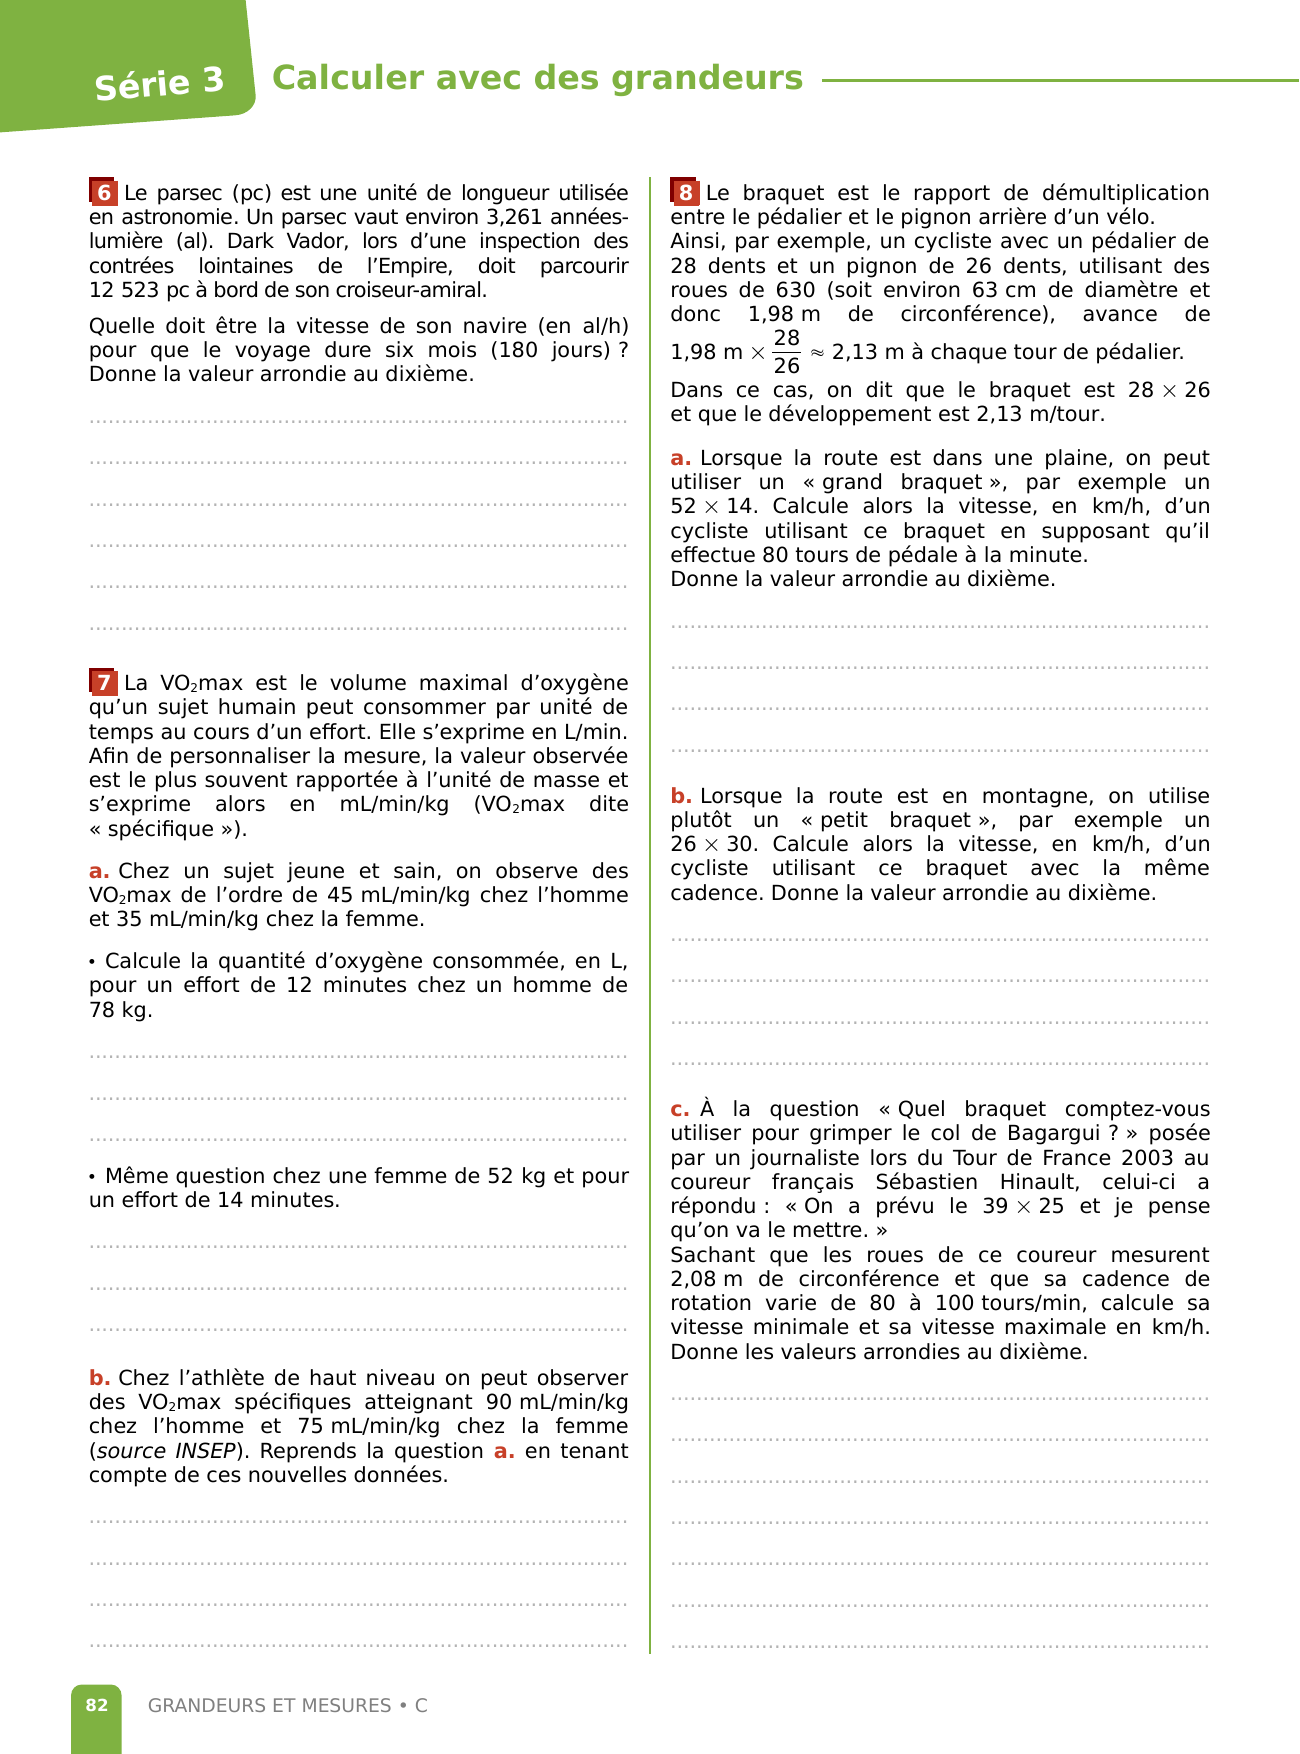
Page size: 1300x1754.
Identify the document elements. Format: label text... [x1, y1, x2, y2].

subtitle Le braquet est le rapport de démultiplication entre le pédalier et le pignon arrière d’un vélo. Ainsi, par exemple, un cycliste avec un pédalier de 28 dents et un pignon de 26 dents, utilisant des roues de 630 (soit environ 63 cm de diamètre et donc 1,98 m de circonférence), avance de 1,98 m ×≈ 2,13 m à chaque tour de pédalier. Dans ce cas, on dit que le braquet est 28 × 26 et que le développement est 2,13 m/tour. [670, 177, 1211, 427]
text Quelle doit être la vitesse de son navire (en al/h) pour que le voyage dure six mois (180 jours) ? Donne la valeur arrondie au dixième. [88, 314, 629, 387]
list Même question chez une femme de 52 kg et pour un effort de 14 minutes. [88, 1164, 629, 1212]
subtitle La VO2max est le volume maximal d’oxygène qu’un sujet humain peut consommer par unité de temps au cours d’un effort. Elle s’exprime en L/min. Afin de personnaliser la mesure, la valeur observée est le plus souvent rapportée à l’unité de masse et s’exprime alors en mL/min/kg (VO2max dite « spécifique »). [88, 667, 629, 841]
list Chez l’athlète de haut niveau on peut observer des VO2max spécifiques atteignant 90 mL/min/kg chez l’homme et 75 mL/min/kg chez la femme (source INSEP). Reprends la question a. en tenant compte de ces nouvelles données. [88, 1366, 629, 1487]
list Calcule la quantité d’oxygène consommée, en L, pour un effort de 12 minutes chez un homme de 78 kg. [88, 949, 629, 1022]
subtitle Le parsec (pc) est une unité de longueur utilisée en astronomie. Un parsec vaut environ 3,261 années-lumière (al). Dark Vador, lors d’une inspection des contrées lointaines de l’Empire, doit parcourir 12 523 pc à bord de son croiseur-amiral. [88, 177, 629, 302]
list Lorsque la route est dans une plaine, on peut utiliser un « grand braquet », par exemple un 52 × 14. Calcule alors la vitesse, en km/h, d’un cycliste utilisant ce braquet en supposant qu’il effectue 80 tours de pédale à la minute. Donne la valeur arrondie au dixième. [670, 446, 1211, 592]
list À la question « Quel braquet comptez-vous utiliser pour grimper le col de Bagargui ? » posée par un journaliste lors du Tour de France 2003 au coureur français Sébastien Hinault, celui-ci a répondu : « On a prévu le 39 × 25 et je pense qu’on va le mettre. » Sachant que les roues de ce coureur mesurent 2,08 m de circonférence et que sa cadence de rotation varie de 80 à 100 tours/min, calcule sa vitesse minimale et sa vitesse maximale en km/h. Donne les valeurs arrondies au dixième. [670, 1097, 1211, 1364]
list Lorsque la route est en montagne, on utilise plutôt un « petit braquet », par exemple un 26 × 30. Calcule alors la vitesse, en km/h, d’un cycliste utilisant ce braquet avec la même cadence. Donne la valeur arrondie au dixième. [670, 784, 1211, 905]
list Chez un sujet jeune et sain, on observe des VO2max de l’ordre de 45 mL/min/kg chez l’homme et 35 mL/min/kg chez la femme. [88, 859, 629, 932]
